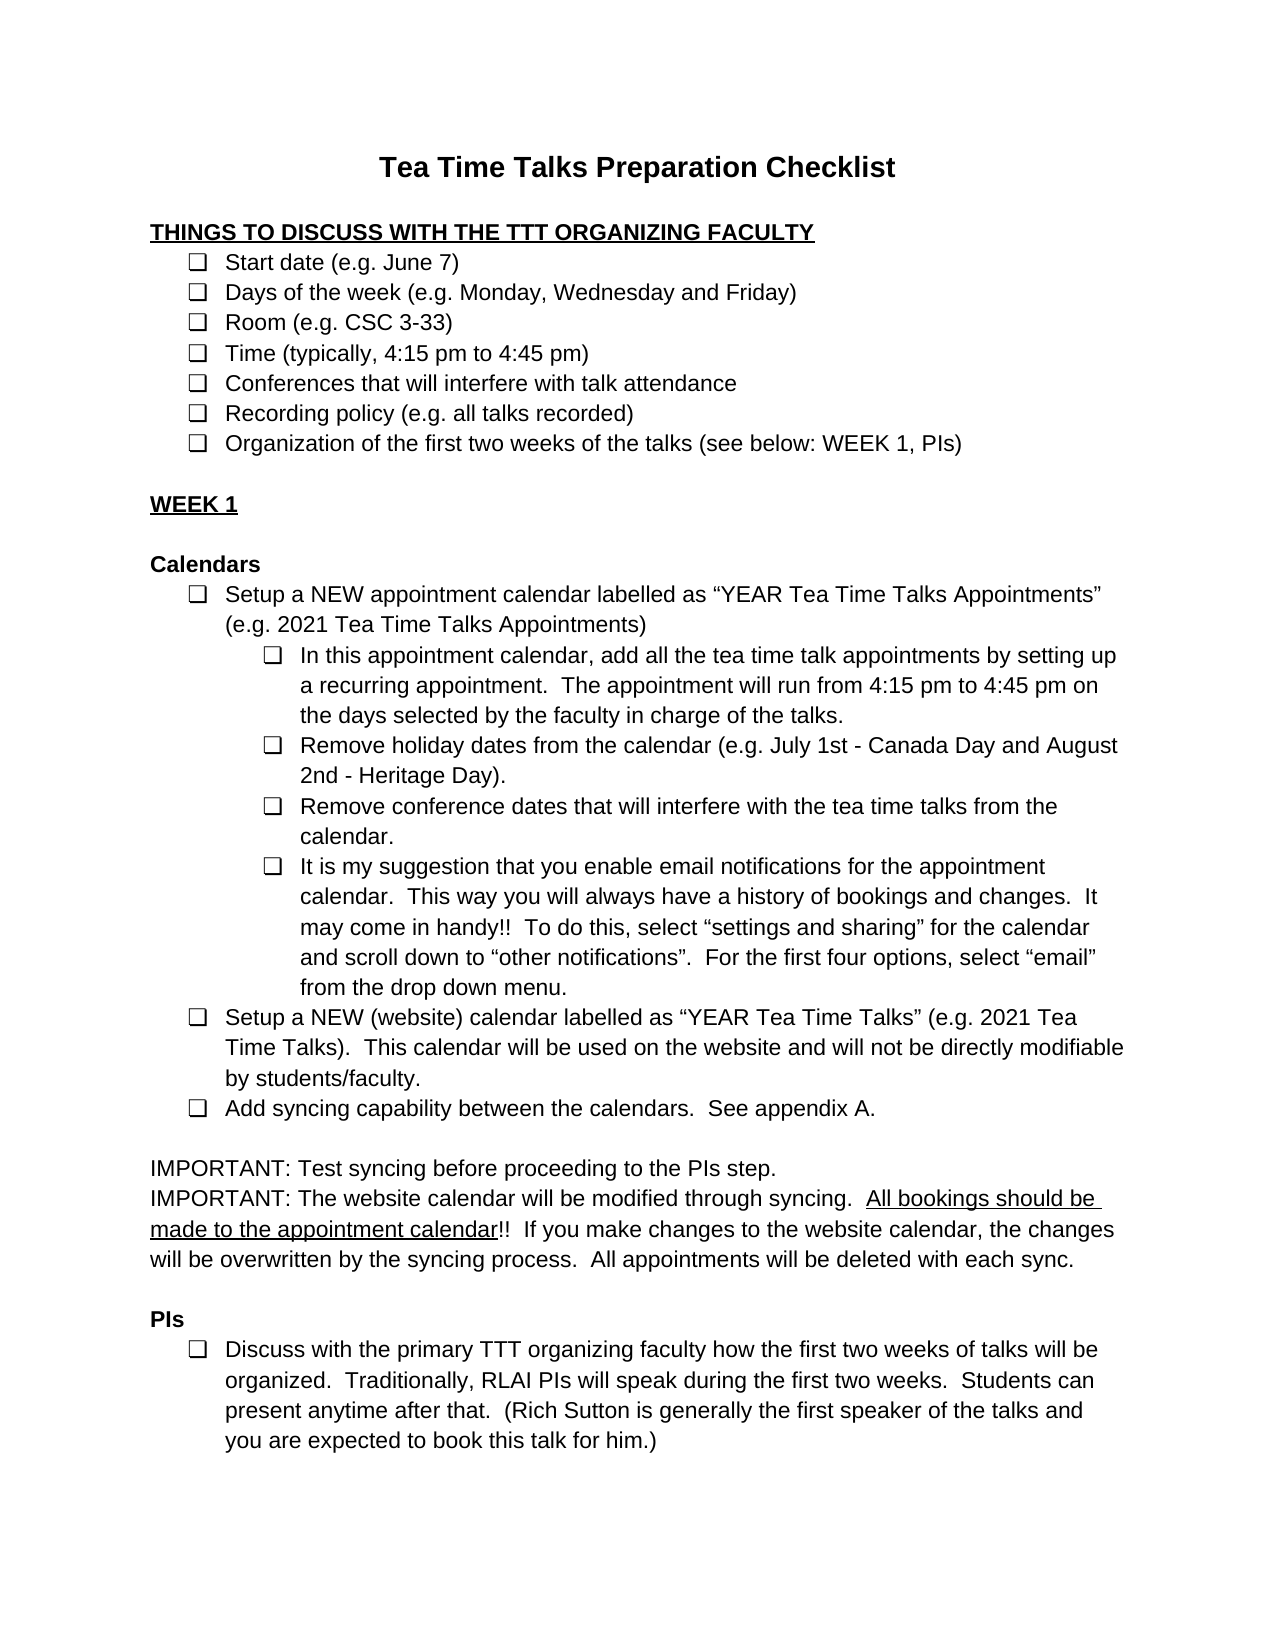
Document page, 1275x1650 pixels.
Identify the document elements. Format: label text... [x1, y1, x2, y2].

text WEEK 1 [150, 491, 1125, 517]
list Setup a NEW (website) calendar labelled as “YEAR Tea Time Talks” (e.g. 2021 Tea Time Talks). This calendar will be used on the website and will not be directly modifiable by students/faculty. [187, 1004, 1125, 1091]
text IMPORTANT: Test syncing before proceeding to the PIs step. [150, 1155, 1125, 1182]
list Time (typically, 4:15 pm to 4:45 pm) [187, 339, 1125, 366]
list Room (e.g. CSC 3-33) [187, 309, 1125, 336]
text Tea Time Talks Preparation Checklist [150, 150, 1125, 183]
list Organization of the first two weeks of the talks (see below: WEEK 1, PIs) [187, 430, 1125, 457]
list Days of the week (e.g. Monday, Wednesday and Friday) [187, 279, 1125, 306]
text Calendars [150, 551, 1125, 577]
text THINGS TO DISCUSS WITH THE TTT ORGANIZING FACULTY [150, 219, 1125, 245]
list Start date (e.g. June 7) [187, 249, 1125, 275]
list Remove conference dates that will interfere with the tea time talks from the calendar. [262, 793, 1125, 849]
list Recording policy (e.g. all talks recorded) [187, 400, 1125, 426]
list In this appointment calendar, add all the tea time talk appointments by setting up a recurring appointment. The appointment will run from 4:15 pm to 4:45 pm on the days selected by the faculty in charge of the talks. [262, 642, 1125, 728]
text PIs [150, 1306, 1125, 1333]
list It is my suggestion that you enable email notifications for the appointment calendar. This way you will always have a history of bookings and changes. It may come in handy!! To do this, select “settings and sharing” for the calendar and scroll down to “other notifications”. For the first four options, select “email” from the drop down menu. [262, 853, 1125, 1000]
list Discuss with the primary TTT organizing faculty how the first two weeks of talks will be organized. Traditionally, RLAI PIs will speak during the first two weeks. Students can present anytime after that. (Rich Sutton is generally the first speaker of the talks and you are expected to book this talk for him.) [187, 1336, 1125, 1453]
list Conferences that will interfere with talk attendance [187, 370, 1125, 396]
list Add syncing capability between the calendars. See appendix A. [187, 1095, 1125, 1121]
list Remove holiday dates from the calendar (e.g. July 1st - Canada Day and August 2nd - Heritage Day). [262, 732, 1125, 789]
list Setup a NEW appointment calendar labelled as “YEAR Tea Time Talks Appointments” (e.g. 2021 Tea Time Talks Appointments) [187, 581, 1125, 638]
text IMPORTANT: The website calendar will be modified through syncing. All bookings should be made to the appointment calendar!! If you make changes to the website calendar, the changes will be overwritten by the syncing process. All appointments will be deleted with each sync. [150, 1185, 1125, 1272]
